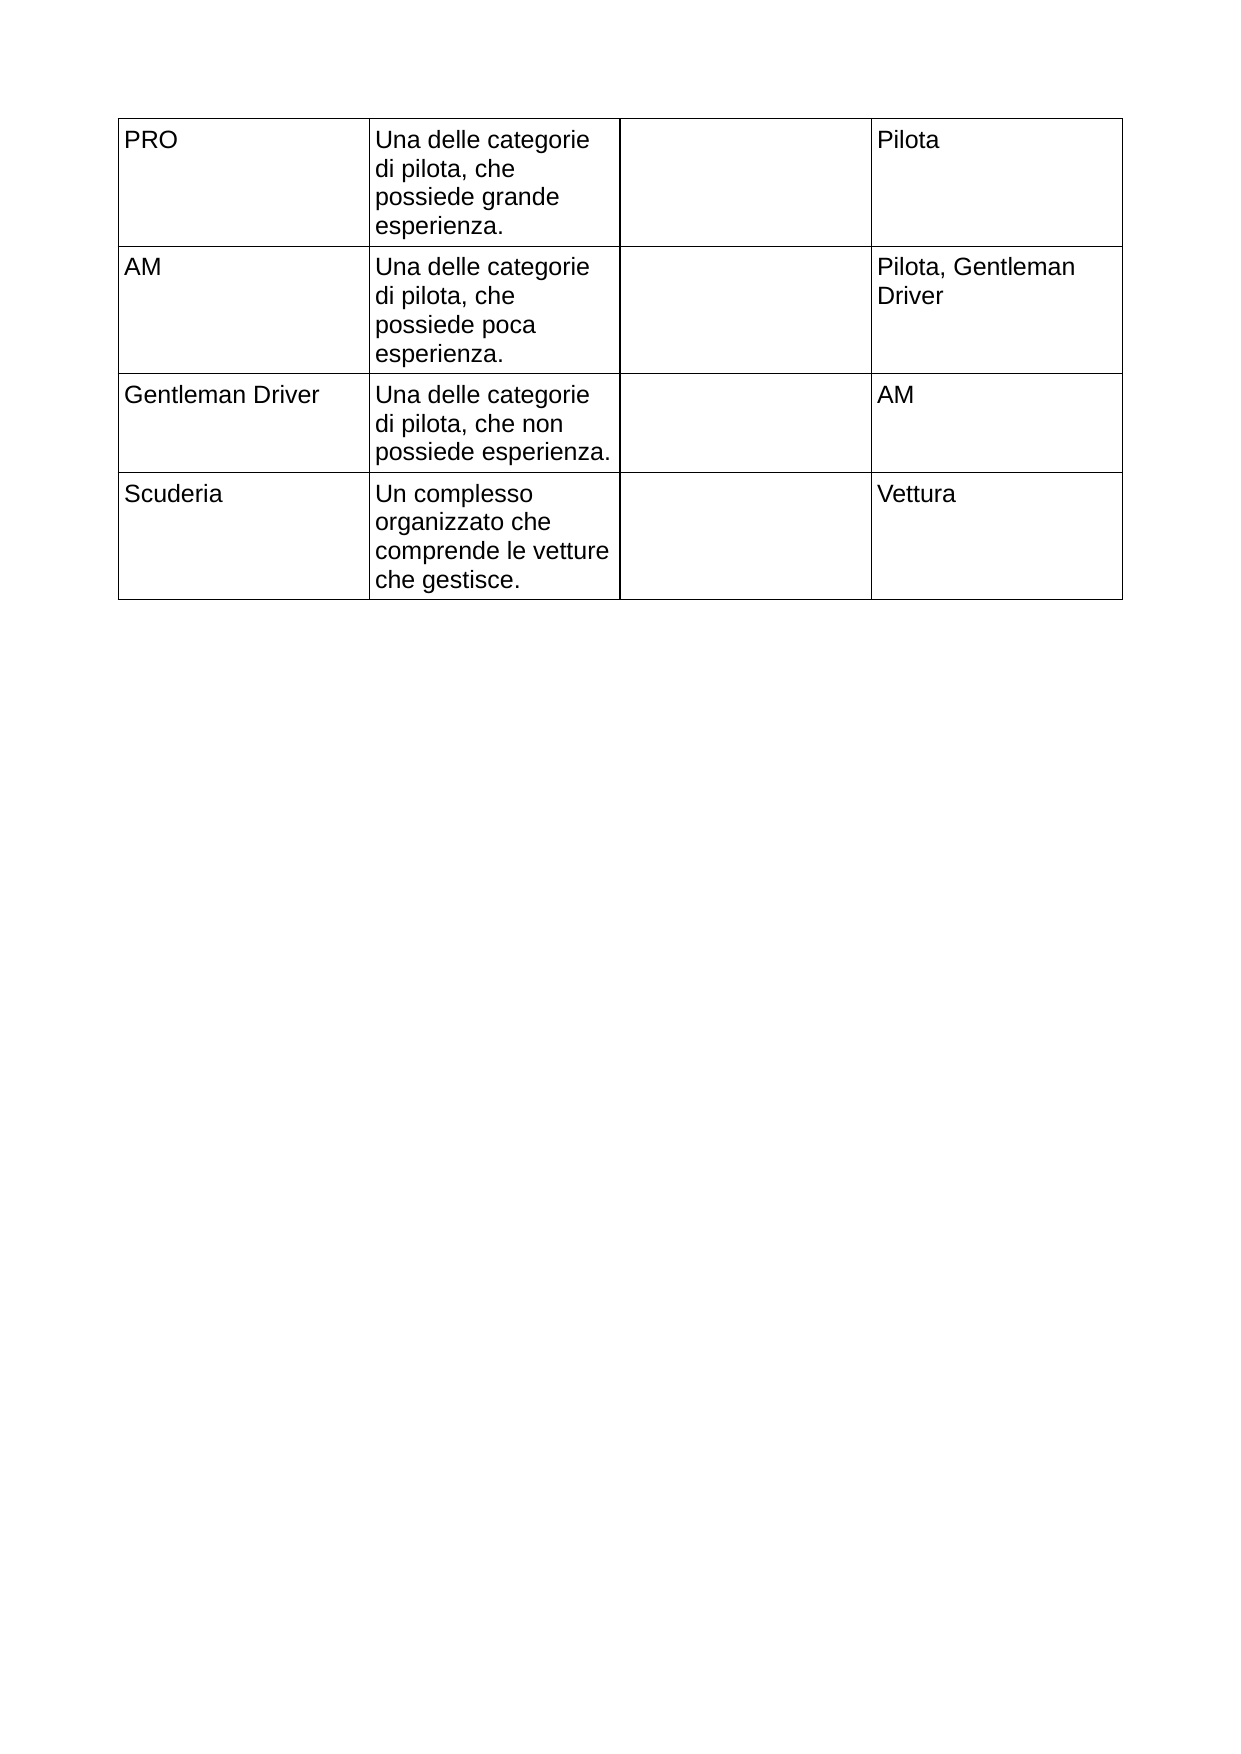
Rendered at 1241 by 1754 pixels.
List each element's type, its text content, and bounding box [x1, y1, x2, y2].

table_cell [621, 247, 871, 373]
table_cell Scuderia [119, 473, 369, 599]
table_cell Gentleman Driver [119, 374, 369, 472]
table_cell PRO [119, 119, 369, 246]
table_cell Pilota [872, 119, 1122, 246]
table_cell [621, 374, 871, 472]
table_cell [621, 119, 871, 246]
table_cell [621, 473, 871, 599]
table_cell AM [872, 374, 1122, 472]
table_cell Un complesso organizzato che comprende le vetture che gestisce. [370, 473, 619, 599]
table_cell Una delle categorie di pilota, che possiede grande esperienza. [370, 119, 619, 246]
table_cell AM [119, 247, 369, 373]
table_cell Una delle categorie di pilota, che possiede poca esperienza. [370, 247, 619, 373]
table_cell Vettura [872, 473, 1122, 599]
table_cell Una delle categorie di pilota, che non possiede esperienza. [370, 374, 619, 472]
table_cell Pilota, Gentleman Driver [872, 247, 1122, 373]
